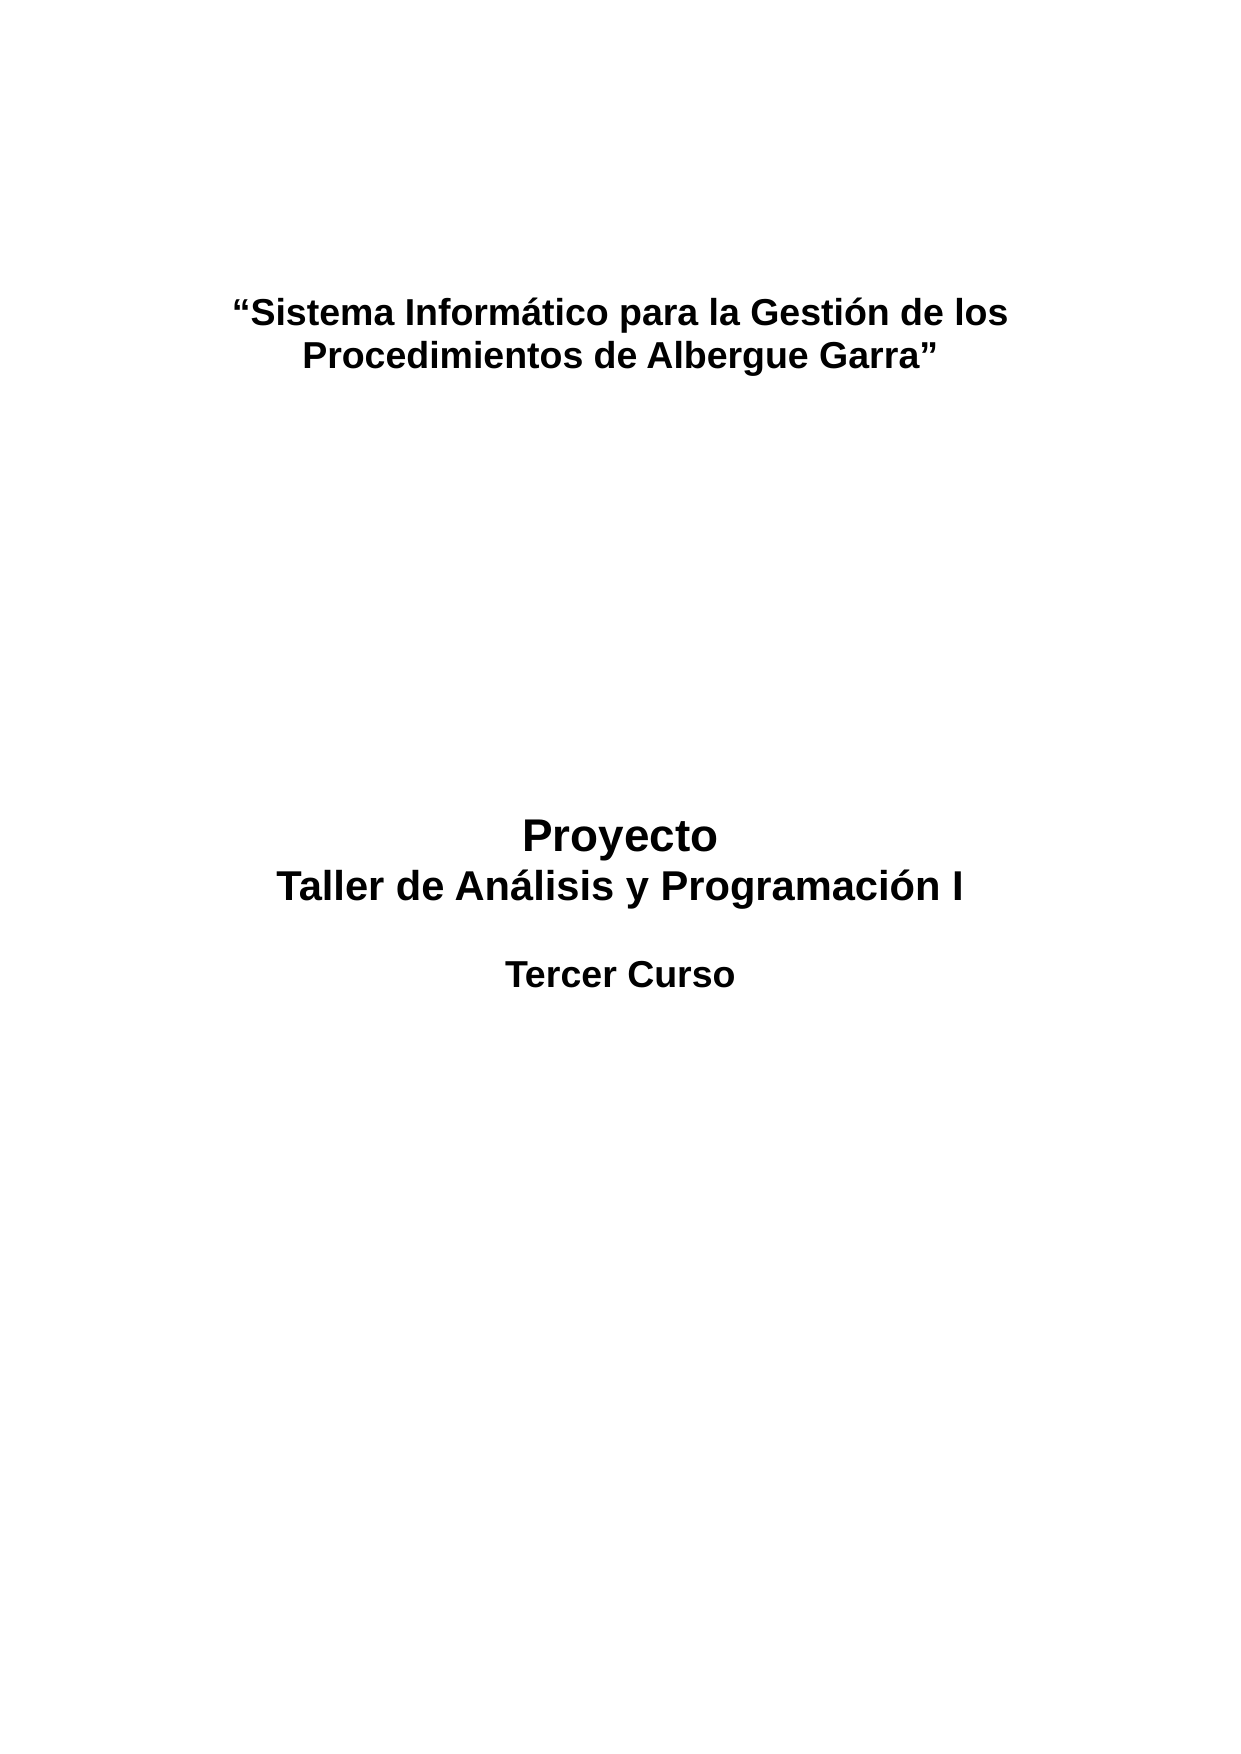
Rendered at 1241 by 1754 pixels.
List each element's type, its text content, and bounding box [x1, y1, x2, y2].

text Proyecto [118, 808, 1122, 861]
text Tercer Curso [118, 952, 1122, 995]
text Taller de Análisis y Programación I [118, 861, 1122, 909]
text “Sistema Informático para la Gestión de los [118, 291, 1122, 334]
text Procedimientos de Albergue Garra” [118, 334, 1122, 377]
